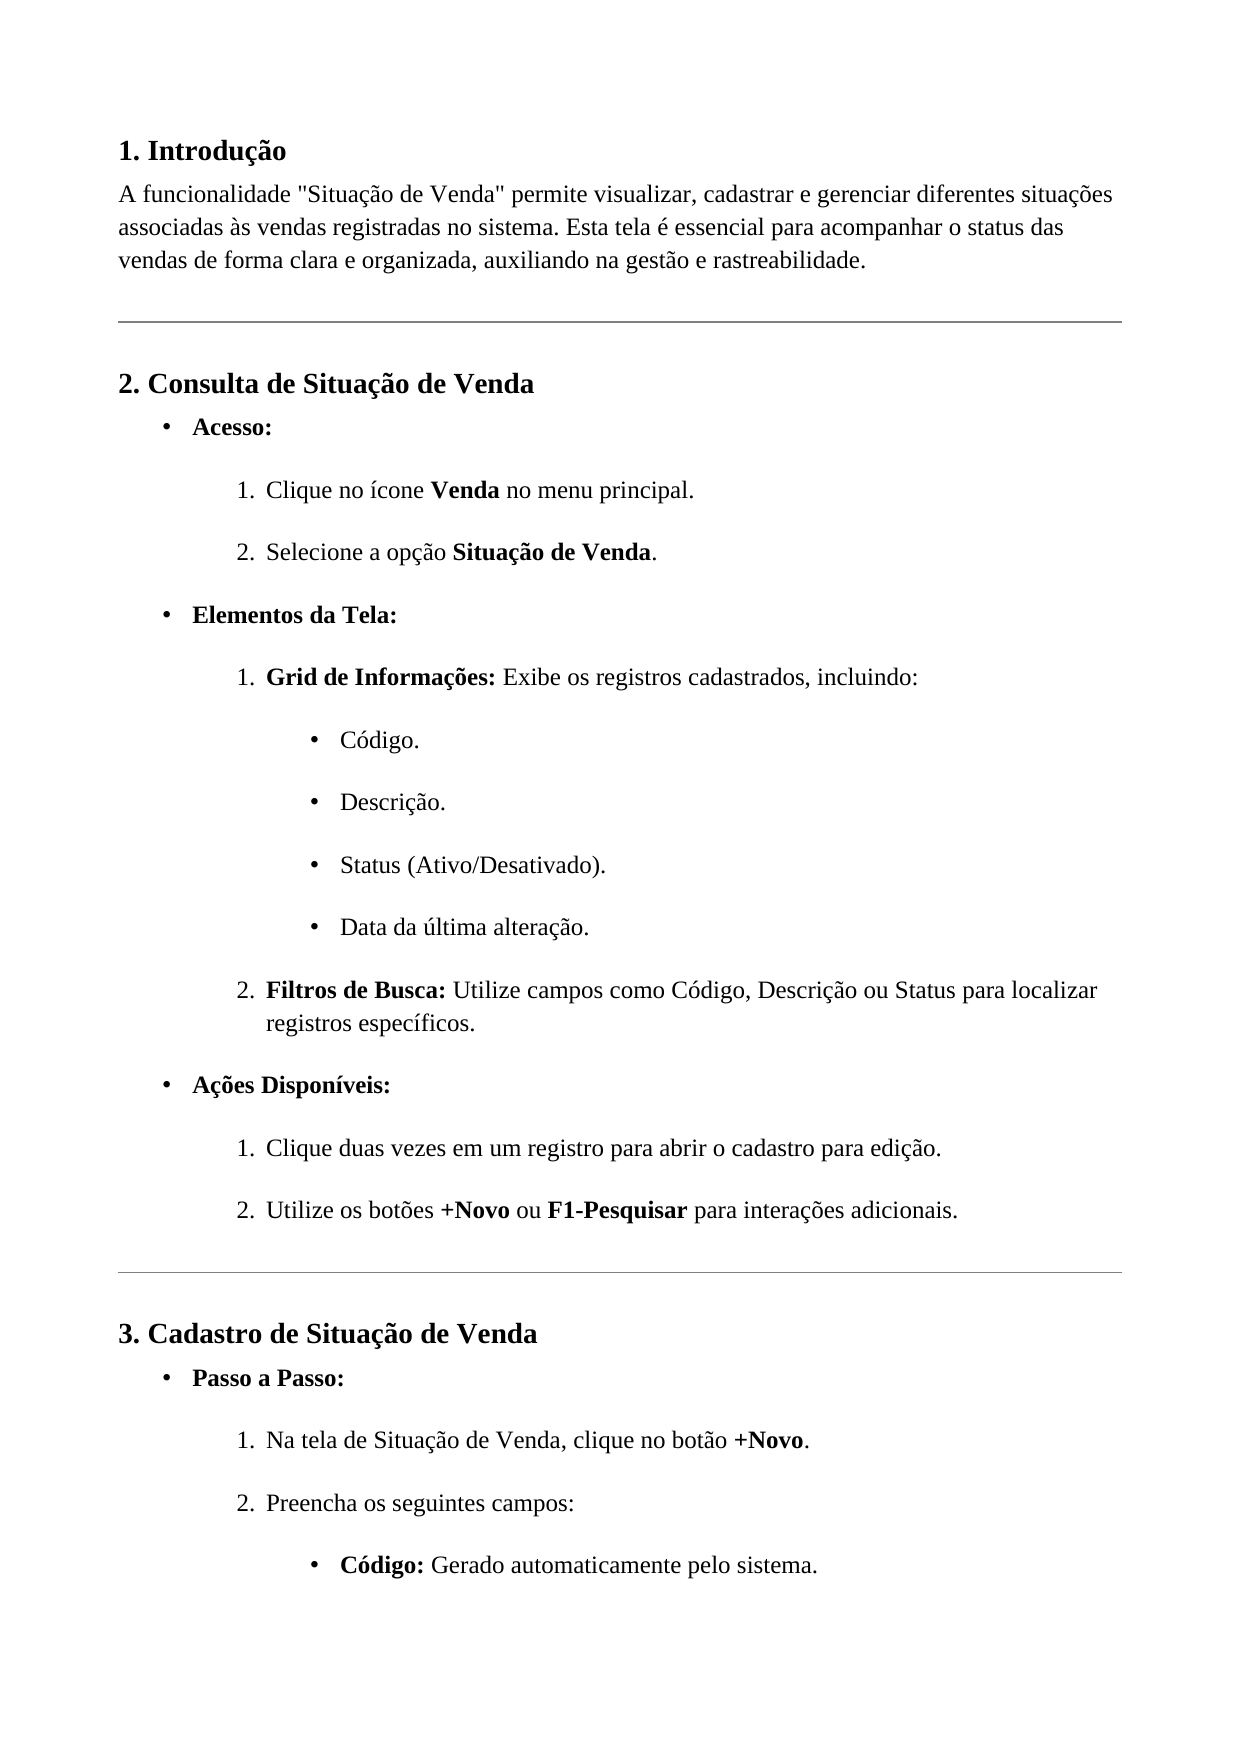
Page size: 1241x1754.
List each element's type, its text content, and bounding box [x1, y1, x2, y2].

list Elementos da Tela: [162, 600, 1122, 628]
list Preencha os seguintes campos: [236, 1488, 1122, 1516]
list Status (Ativo/Desativado). [310, 850, 1122, 878]
list Grid de Informações: Exibe os registros cadastrados, incluindo: [236, 662, 1122, 691]
list Passo a Passo: [162, 1363, 1122, 1391]
list Código. [310, 725, 1122, 753]
subtitle 3. Cadastro de Situação de Venda [118, 1317, 1122, 1350]
list Código: Gerado automaticamente pelo sistema. [310, 1550, 1122, 1579]
text A funcionalidade "Situação de Venda" permite visualizar, cadastrar e gerenciar diferentes situações associadas às vendas registradas no sistema. Esta tela é essencial para acompanhar o status das vendas de forma clara e organizada, auxiliando na gestão e rastreabilidade. [118, 179, 1122, 273]
list Clique duas vezes em um registro para abrir o cadastro para edição. [236, 1133, 1122, 1161]
list Data da última alteração. [310, 912, 1122, 941]
list Filtros de Busca: Utilize campos como Código, Descrição ou Status para localizar registros específicos. [236, 975, 1122, 1036]
list Selecione a opção Situação de Venda. [236, 537, 1122, 566]
list Clique no ícone Venda no menu principal. [236, 475, 1122, 503]
list Descrição. [310, 787, 1122, 816]
subtitle 2. Consulta de Situação de Venda [118, 366, 1122, 400]
list Na tela de Situação de Venda, clique no botão +Novo. [236, 1425, 1122, 1454]
list Ações Disponíveis: [162, 1070, 1122, 1099]
list Acesso: [162, 412, 1122, 441]
list Utilize os botões +Novo ou F1-Pesquisar para interações adicionais. [236, 1195, 1122, 1224]
subtitle 1. Introdução [118, 133, 1122, 166]
